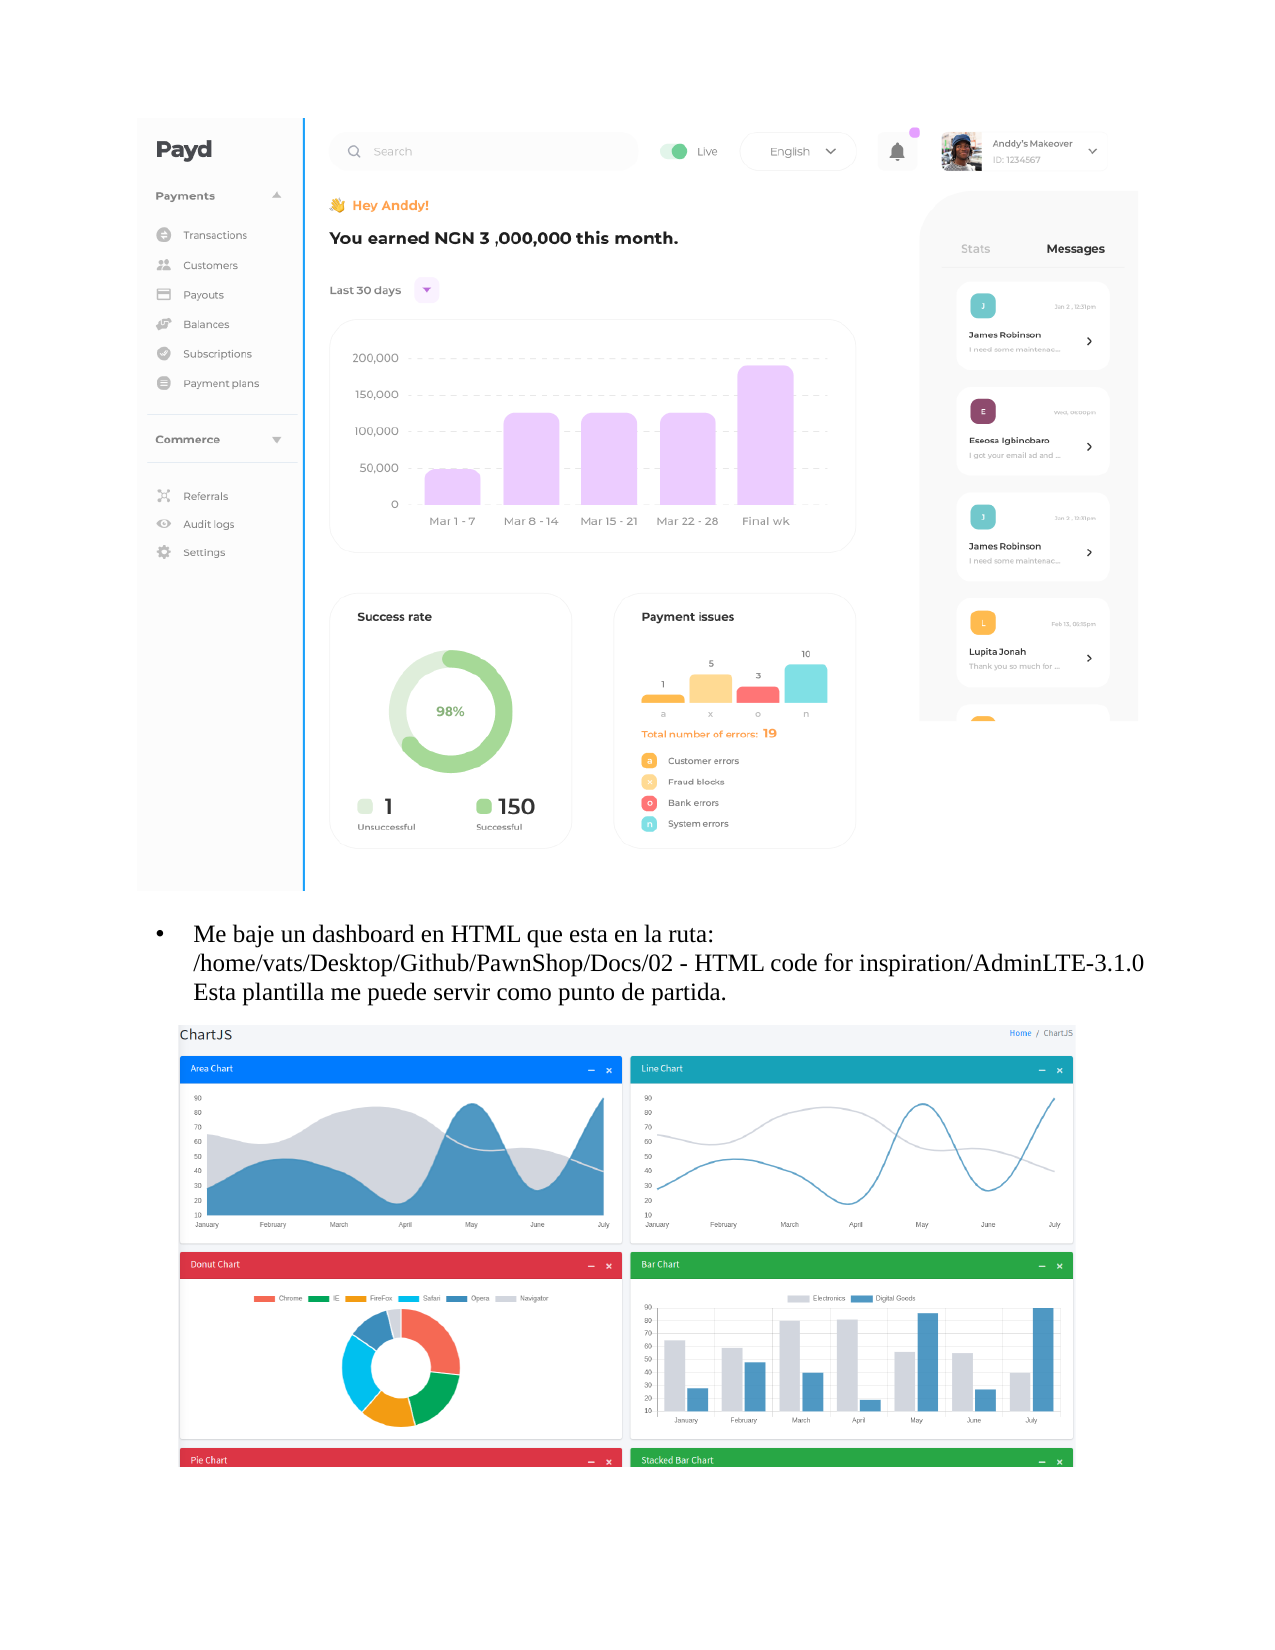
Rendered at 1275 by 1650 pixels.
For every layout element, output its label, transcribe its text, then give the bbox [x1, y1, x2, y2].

picture [136, 118, 1139, 891]
picture [178, 1025, 1076, 1467]
list Me baje un dashboard en HTML que esta en la ruta: /home/vats/Desktop/Github/PawnShop/Docs/02 - HTML code for inspiration/AdminLTE-3.1.0 [156, 919, 1157, 977]
list Esta plantilla me puede servir como punto de partida. [156, 977, 1157, 1005]
